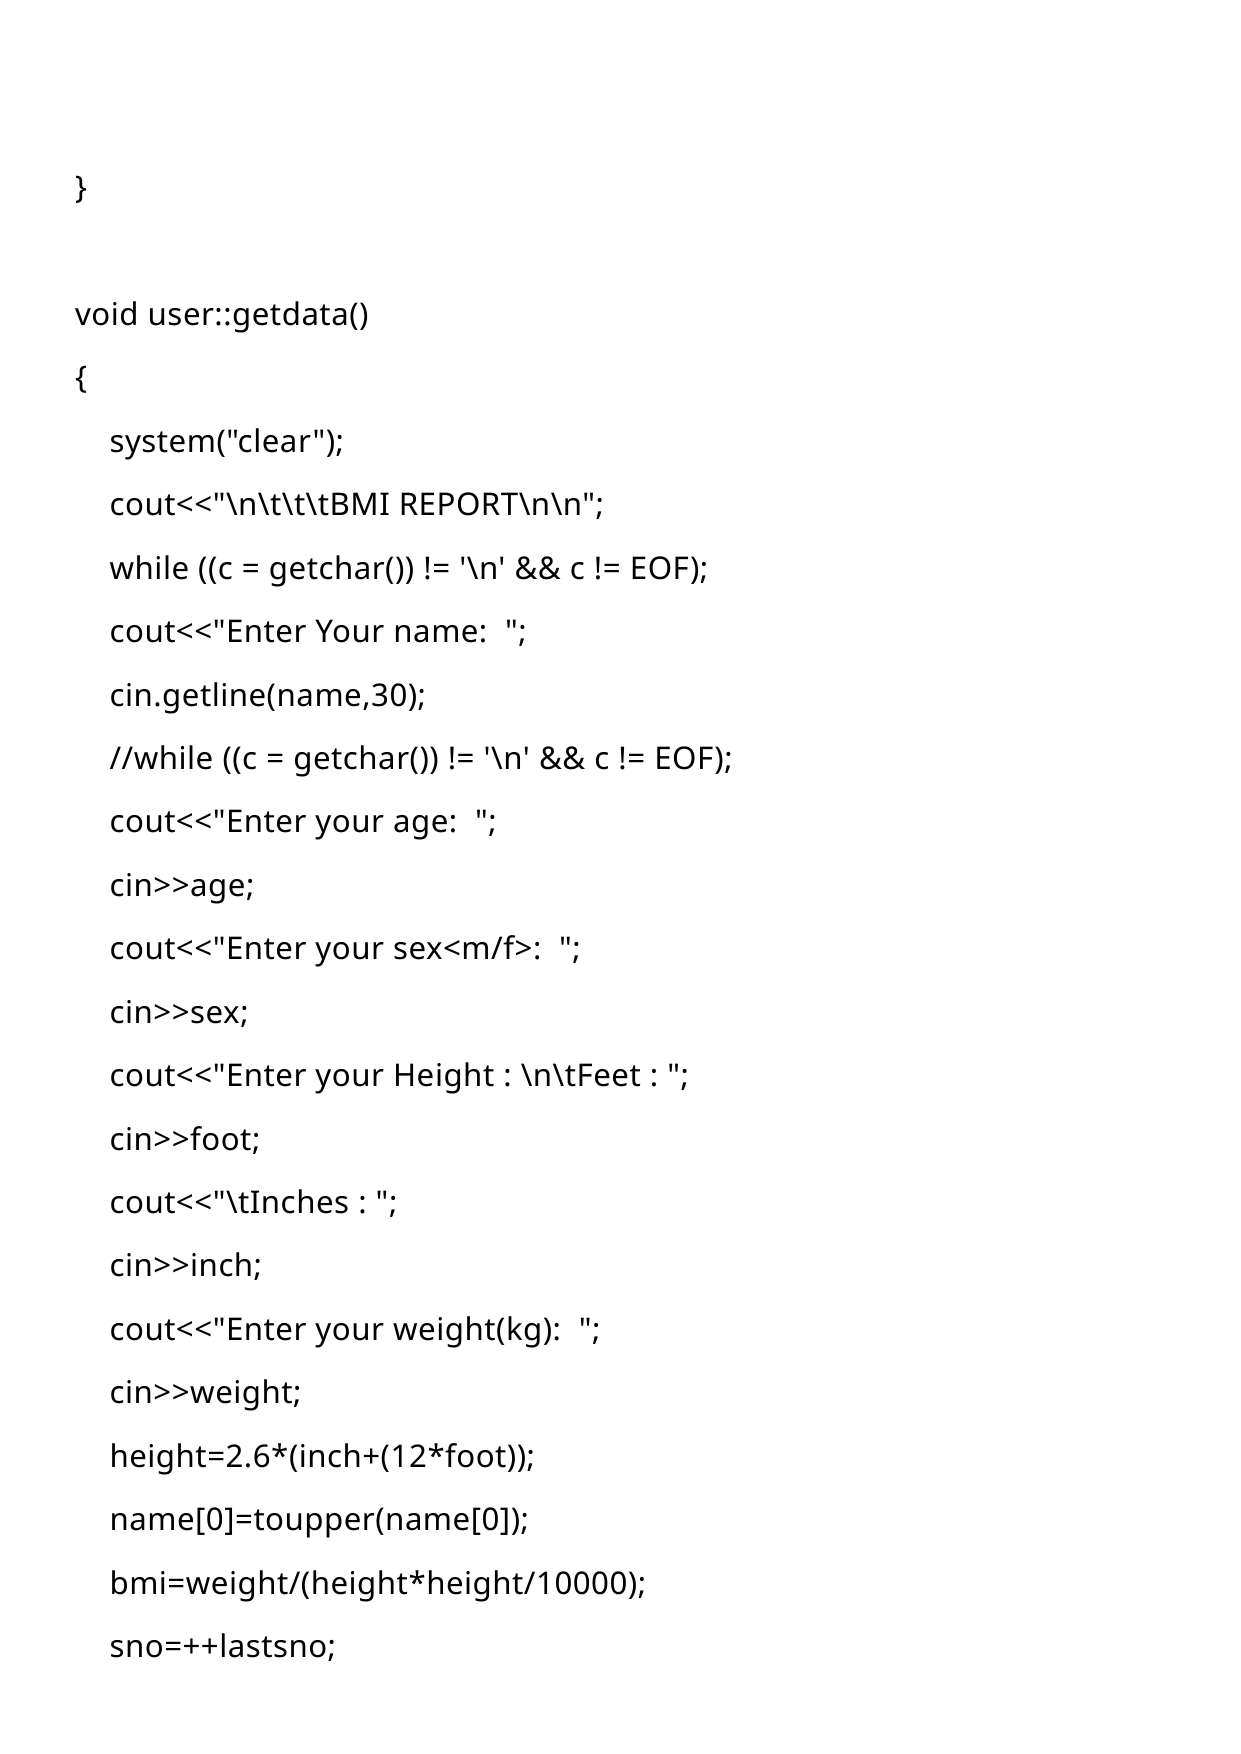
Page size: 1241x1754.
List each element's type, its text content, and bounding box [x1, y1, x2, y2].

text cin>>sex; [75, 990, 1165, 1032]
text cin>>foot; [75, 1117, 1165, 1159]
text system("clear"); [75, 419, 1165, 461]
text bmi=weight/(height*height/10000); [75, 1561, 1165, 1603]
text cout<<"Enter your sex<m/f>: "; [75, 926, 1165, 969]
text } [75, 165, 1165, 208]
text while ((c = getchar()) != '\n' && c != EOF); [75, 546, 1165, 588]
text { [75, 355, 1165, 398]
text cin>>age; [75, 863, 1165, 905]
text height=2.6*(inch+(12*foot)); [75, 1434, 1165, 1476]
text cout<<"\tInches : "; [75, 1180, 1165, 1223]
text void user::getdata() [75, 292, 1165, 334]
text cout<<"Enter your age: "; [75, 799, 1165, 842]
text //while ((c = getchar()) != '\n' && c != EOF); [75, 736, 1165, 778]
text name[0]=toupper(name[0]); [75, 1497, 1165, 1540]
text cout<<"Enter your weight(kg): "; [75, 1307, 1165, 1349]
text cout<<"\n\t\t\tBMI REPORT\n\n"; [75, 482, 1165, 525]
text sno=++lastsno; [75, 1624, 1165, 1667]
text cin>>weight; [75, 1370, 1165, 1413]
text cout<<"Enter your Height : \n\tFeet : "; [75, 1053, 1165, 1096]
text cout<<"Enter Your name: "; [75, 609, 1165, 652]
text cin.getline(name,30); [75, 672, 1165, 715]
text cin>>inch; [75, 1243, 1165, 1286]
